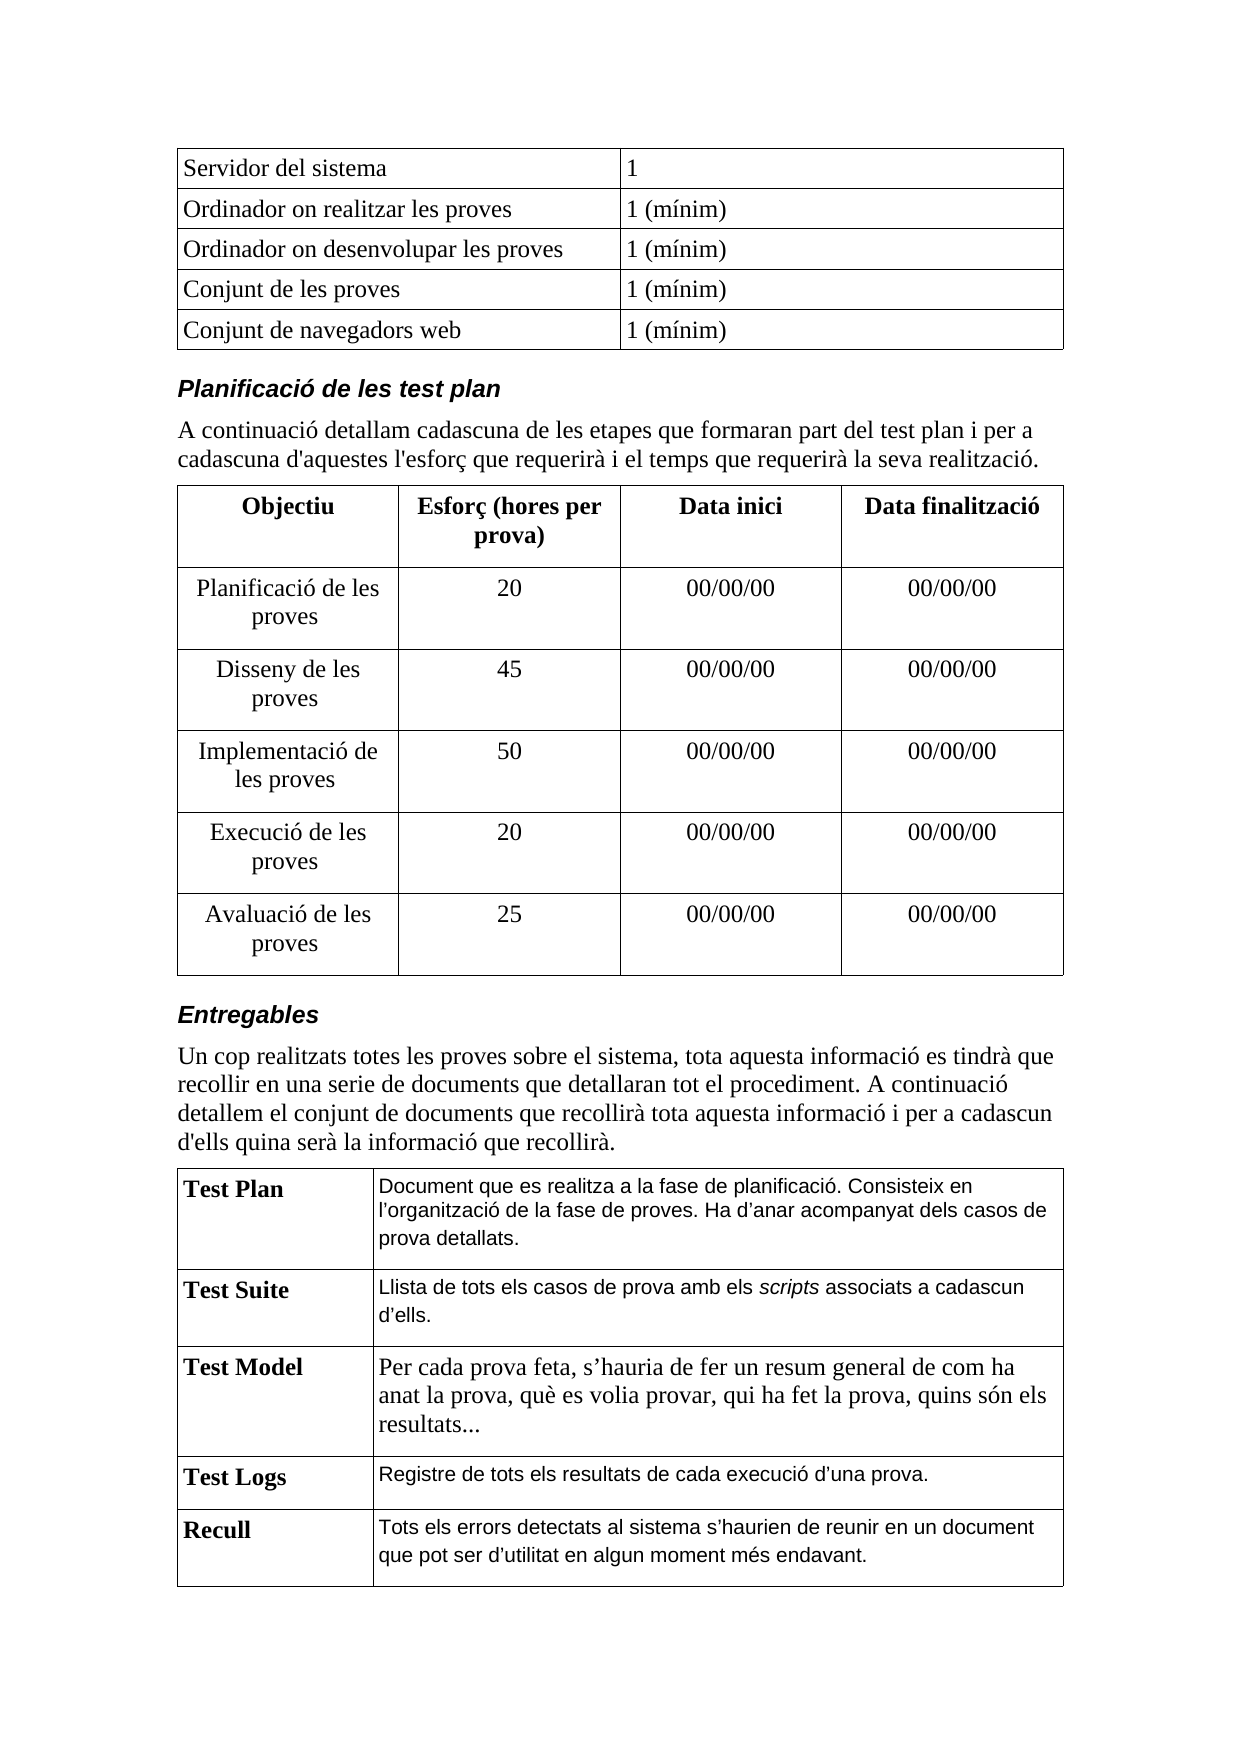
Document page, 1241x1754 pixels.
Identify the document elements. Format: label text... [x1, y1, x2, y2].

table_cell Conjunt de navegadors web [178, 310, 620, 349]
table_cell Ordinador on desenvolupar les proves [178, 229, 620, 268]
table_cell 20 [399, 568, 620, 648]
table_cell 20 [399, 813, 620, 893]
table_cell Ordinador on realitzar les proves [178, 189, 620, 228]
table_header Document que es realitza a la fase de planificació. Consisteix en l’organització de la fase de proves. Ha d’anar acompanyat dels casos de prova detallats. [374, 1169, 1063, 1269]
table_cell 1 (mínim) [621, 189, 1063, 228]
table_cell Per cada prova feta, s’hauria de fer un resum general de com ha anat la prova, què es volia provar, qui ha fet la prova, quins són els resultats... [374, 1347, 1063, 1456]
table_cell 00/00/00 [621, 813, 841, 893]
table_cell 50 [399, 731, 620, 812]
table_cell 1 (mínim) [621, 229, 1063, 268]
table_cell Avaluació de les proves [178, 894, 398, 975]
table_cell Planificació de les proves [178, 568, 398, 648]
table_cell 00/00/00 [842, 650, 1063, 730]
table_cell Recull [178, 1510, 373, 1586]
table_cell Execució de les proves [178, 813, 398, 893]
table_cell 00/00/00 [842, 731, 1063, 812]
table_cell 00/00/00 [621, 894, 841, 975]
subtitle Planificació de les test plan [177, 374, 1063, 403]
table_cell Disseny de les proves [178, 650, 398, 730]
table_cell 45 [399, 650, 620, 730]
table_cell Test Suite [178, 1270, 373, 1346]
table_cell 00/00/00 [621, 650, 841, 730]
text A continuació detallam cadascuna de les etapes que formaran part del test plan i per a cadascuna d'aquestes l'esforç que requerirà i el temps que requerirà la seva realització. [177, 415, 1063, 473]
table_cell Registre de tots els resultats de cada execució d’una prova. [374, 1457, 1063, 1509]
table_cell 00/00/00 [621, 568, 841, 648]
table_cell 00/00/00 [842, 894, 1063, 975]
table_cell Tots els errors detectats al sistema s’haurien de reunir en un document que pot ser d’utilitat en algun moment més endavant. [374, 1510, 1063, 1586]
table_cell 1 (mínim) [621, 310, 1063, 349]
table_cell 00/00/00 [842, 813, 1063, 893]
table_cell Implementació de les proves [178, 731, 398, 812]
table_header Objectiu [178, 486, 398, 567]
text Un cop realitzats totes les proves sobre el sistema, tota aquesta informació es tindrà que recollir en una serie de documents que detallaran tot el procediment. A continuació detallem el conjunt de documents que recollirà tota aquesta informació i per a cadascun d'ells quina serà la informació que recollirà. [177, 1041, 1063, 1156]
table_cell Llista de tots els casos de prova amb els scripts associats a cadascun d’ells. [374, 1270, 1063, 1346]
subtitle Entregables [177, 1000, 1063, 1028]
table_cell 00/00/00 [621, 731, 841, 812]
table_cell Test Model [178, 1347, 373, 1456]
table_cell 1 (mínim) [621, 270, 1063, 309]
table_cell 25 [399, 894, 620, 975]
table_header Esforç (hores per prova) [399, 486, 620, 567]
table_cell 1 [621, 149, 1063, 188]
table_cell 00/00/00 [842, 568, 1063, 648]
table_cell Conjunt de les proves [178, 270, 620, 309]
table_header Data finalització [842, 486, 1063, 567]
table_header Data inici [621, 486, 841, 567]
table_cell Servidor del sistema [178, 149, 620, 188]
table_cell Test Logs [178, 1457, 373, 1509]
table_header Test Plan [178, 1169, 373, 1269]
